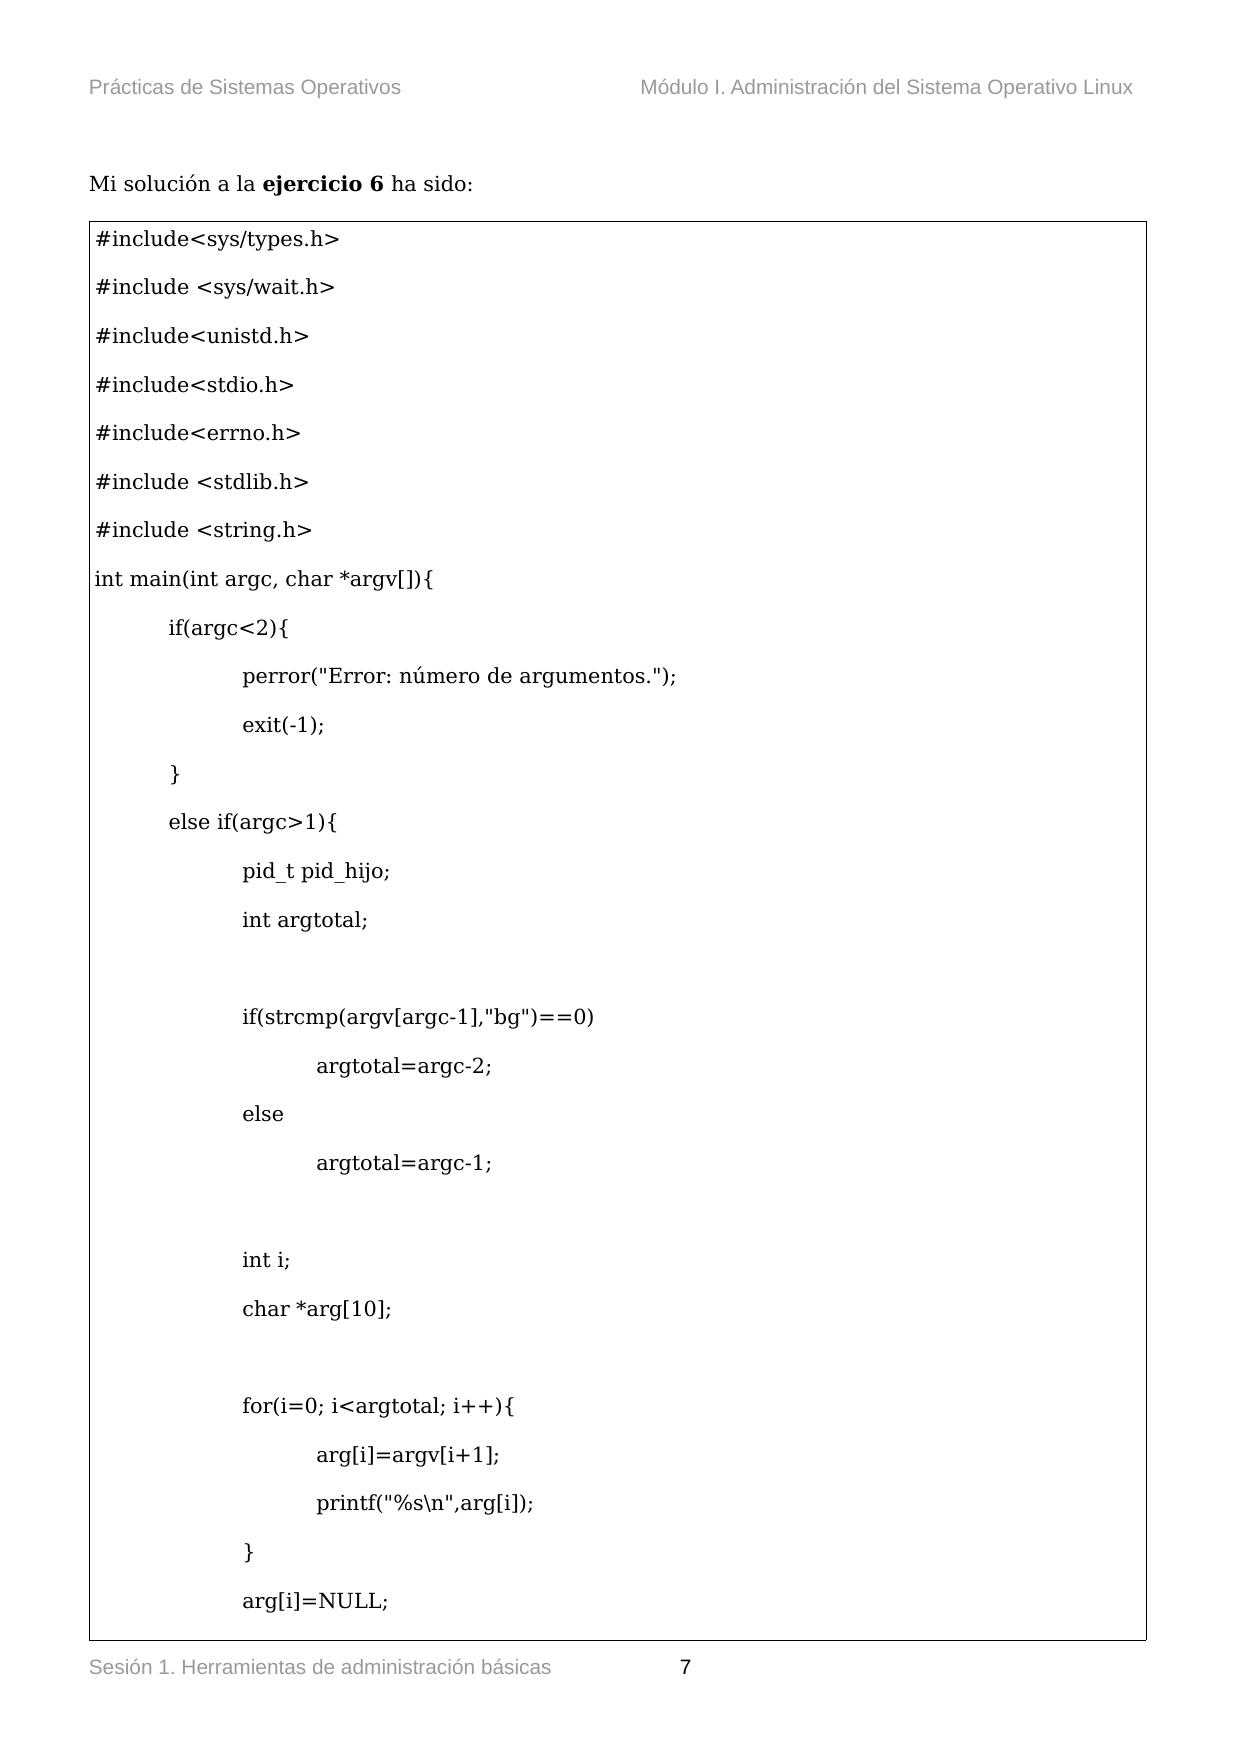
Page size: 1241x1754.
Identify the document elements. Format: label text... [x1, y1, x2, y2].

text Mi solución a la ejercicio 6 ha sido: [89, 172, 1146, 196]
table_header #include<sys/types.h> #include <sys/wait.h> #include<unistd.h> #include<stdio.h> #include<errno.h> #include <stdlib.h> #include <string.h> int main(int argc, char *argv[]){ if(argc<2){ perror("Error: número de argumentos."); exit(-1); } else if(argc>1){ pid_t pid_hijo; int argtotal; if(strcmp(argv[argc-1],"bg")==0) argtotal=argc-2; else argtotal=argc-1; int i; char *arg[10]; for(i=0; i<argtotal; i++){ arg[i]=argv[i+1]; printf("%s\n",arg[i]); } arg[i]=NULL; [90, 222, 1146, 1639]
